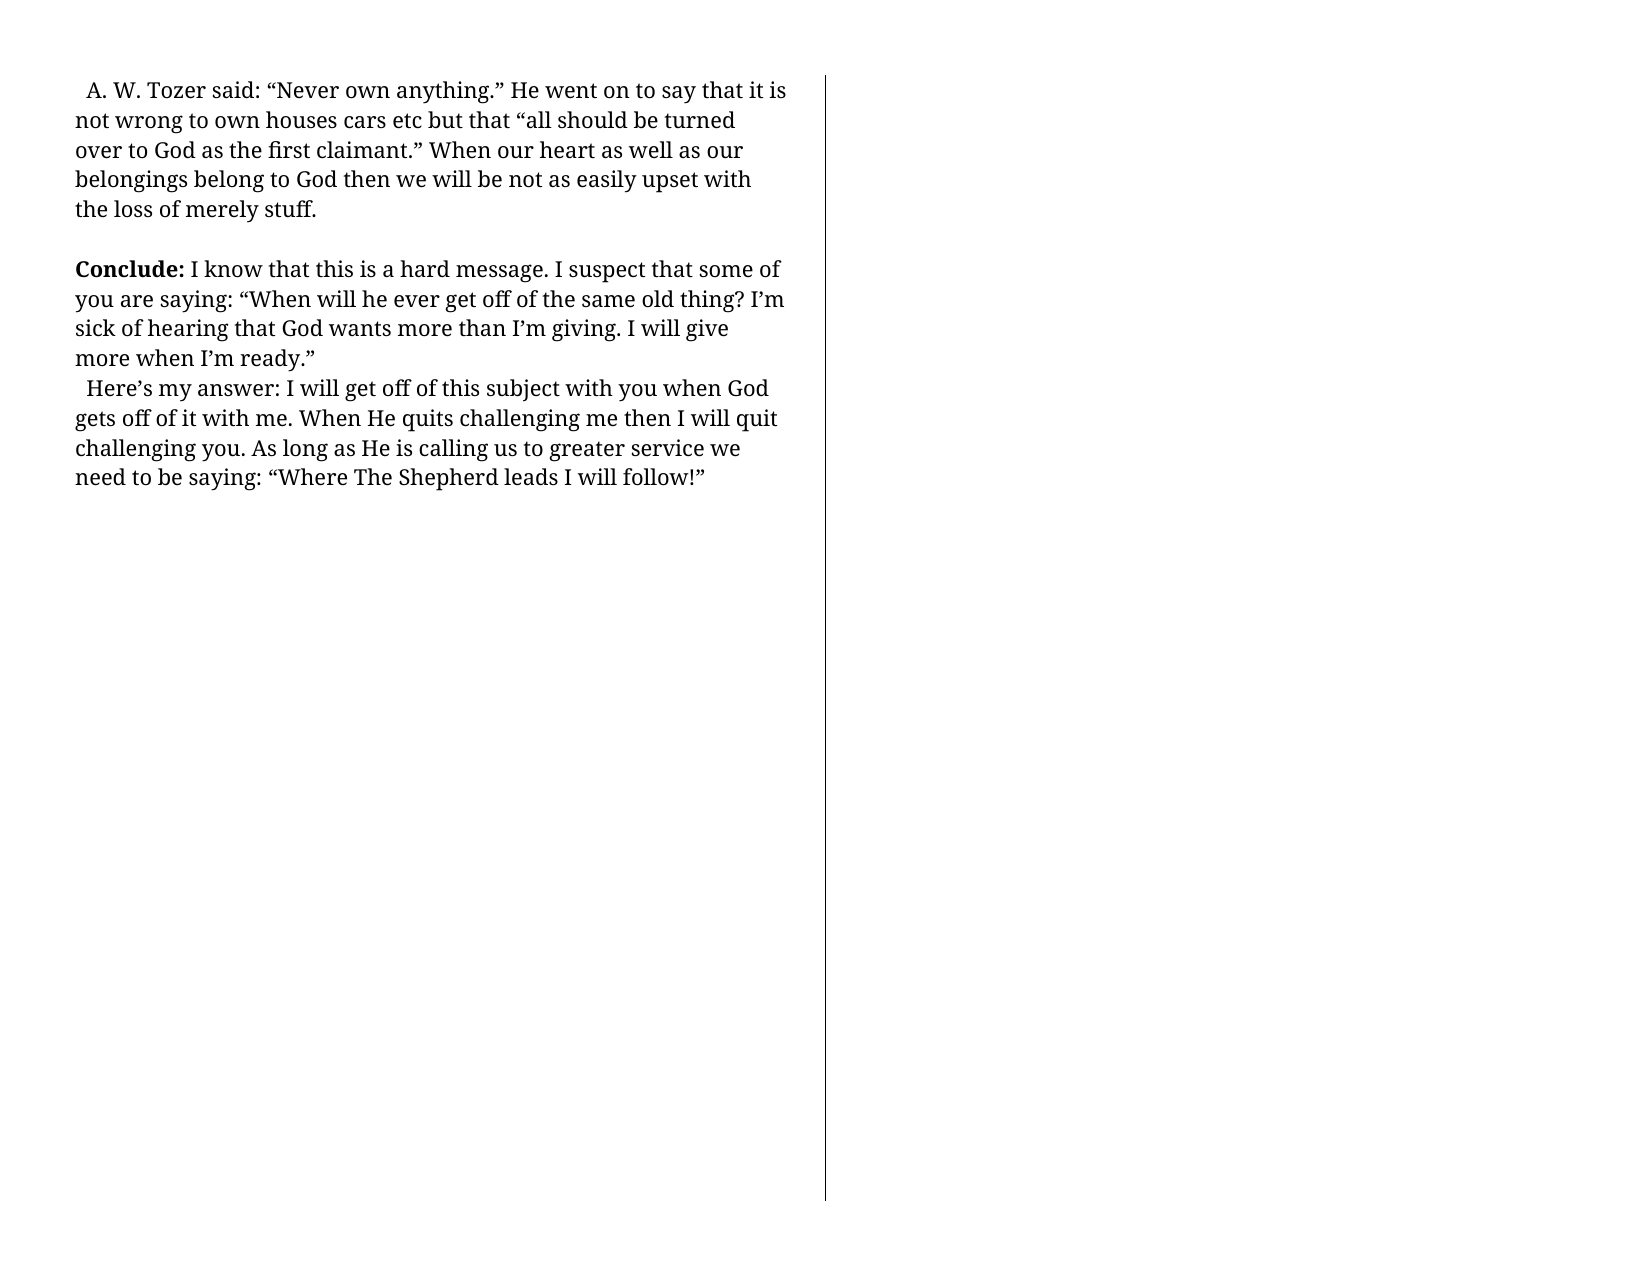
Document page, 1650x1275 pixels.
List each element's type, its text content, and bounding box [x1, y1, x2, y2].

text A. W. Tozer said: “Never own anything.” He went on to say that it is not wrong to own houses cars etc but that “all should be turned over to God as the first claimant.” When our heart as well as our belongings belong to God then we will be not as easily upset with the loss of merely stuff. [75, 75, 788, 224]
text Here’s my answer: I will get off of this subject with you when God gets off of it with me. When He quits challenging me then I will quit challenging you. As long as He is calling us to greater service we need to be saying: “Where The Shepherd leads I will follow!” [75, 373, 788, 492]
text Conclude: I know that this is a hard message. I suspect that some of you are saying: “When will he ever get off of the same old thing? I’m sick of hearing that God wants more than I’m giving. I will give more when I’m ready.” [75, 254, 788, 373]
